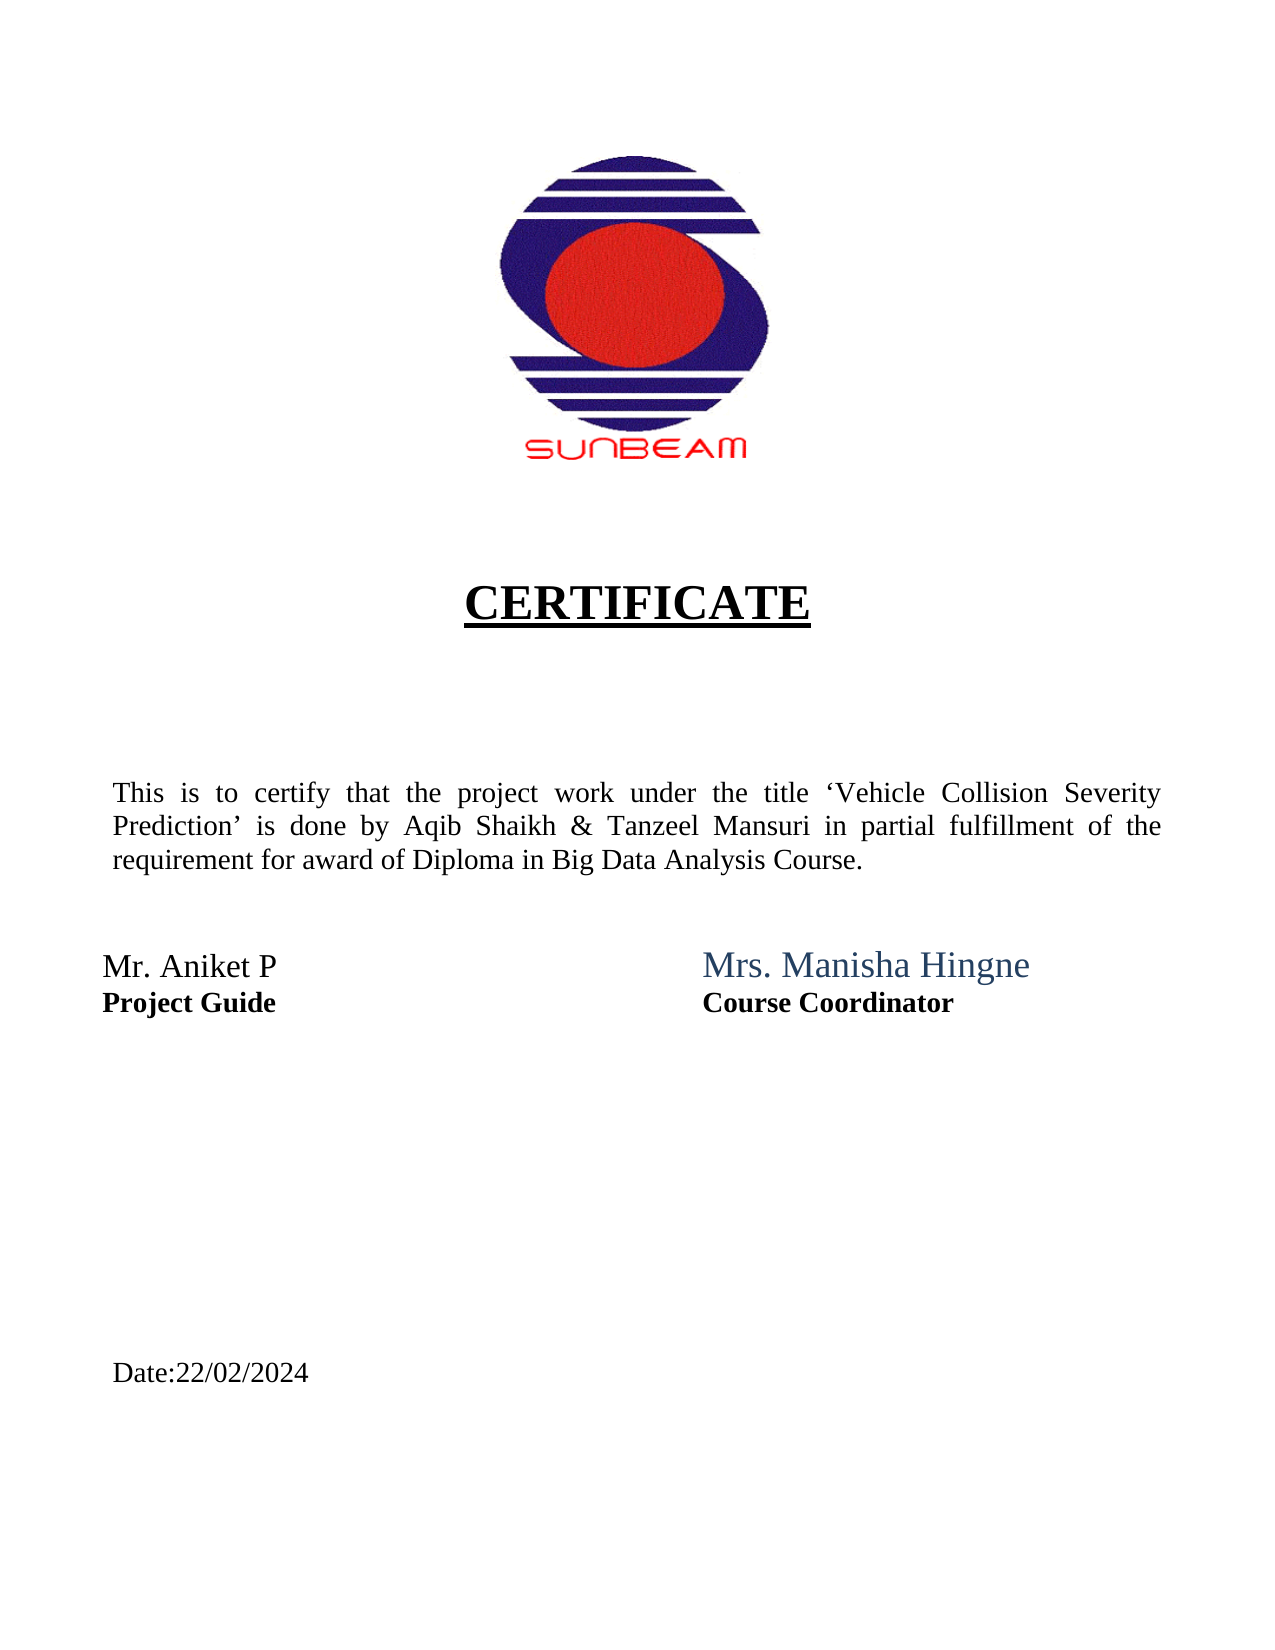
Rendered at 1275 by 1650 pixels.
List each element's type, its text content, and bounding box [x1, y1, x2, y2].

text Project Guide Course Coordinator [102, 986, 1175, 1019]
picture [495, 156, 772, 460]
text This is to certify that the project work under the title ‘Vehicle Collision Severity Prediction’ is done by Aqib Shaikh & Tanzeel Mansuri in partial fulfillment of the requirement for award of Diploma in Big Data Analysis Course. [112, 775, 1163, 875]
text Mr. Aniket P Mrs. Manisha Hingne [102, 942, 1175, 986]
text CERTIFICATE [113, 573, 1162, 630]
text Date:22/02/2024 [112, 1355, 1175, 1388]
